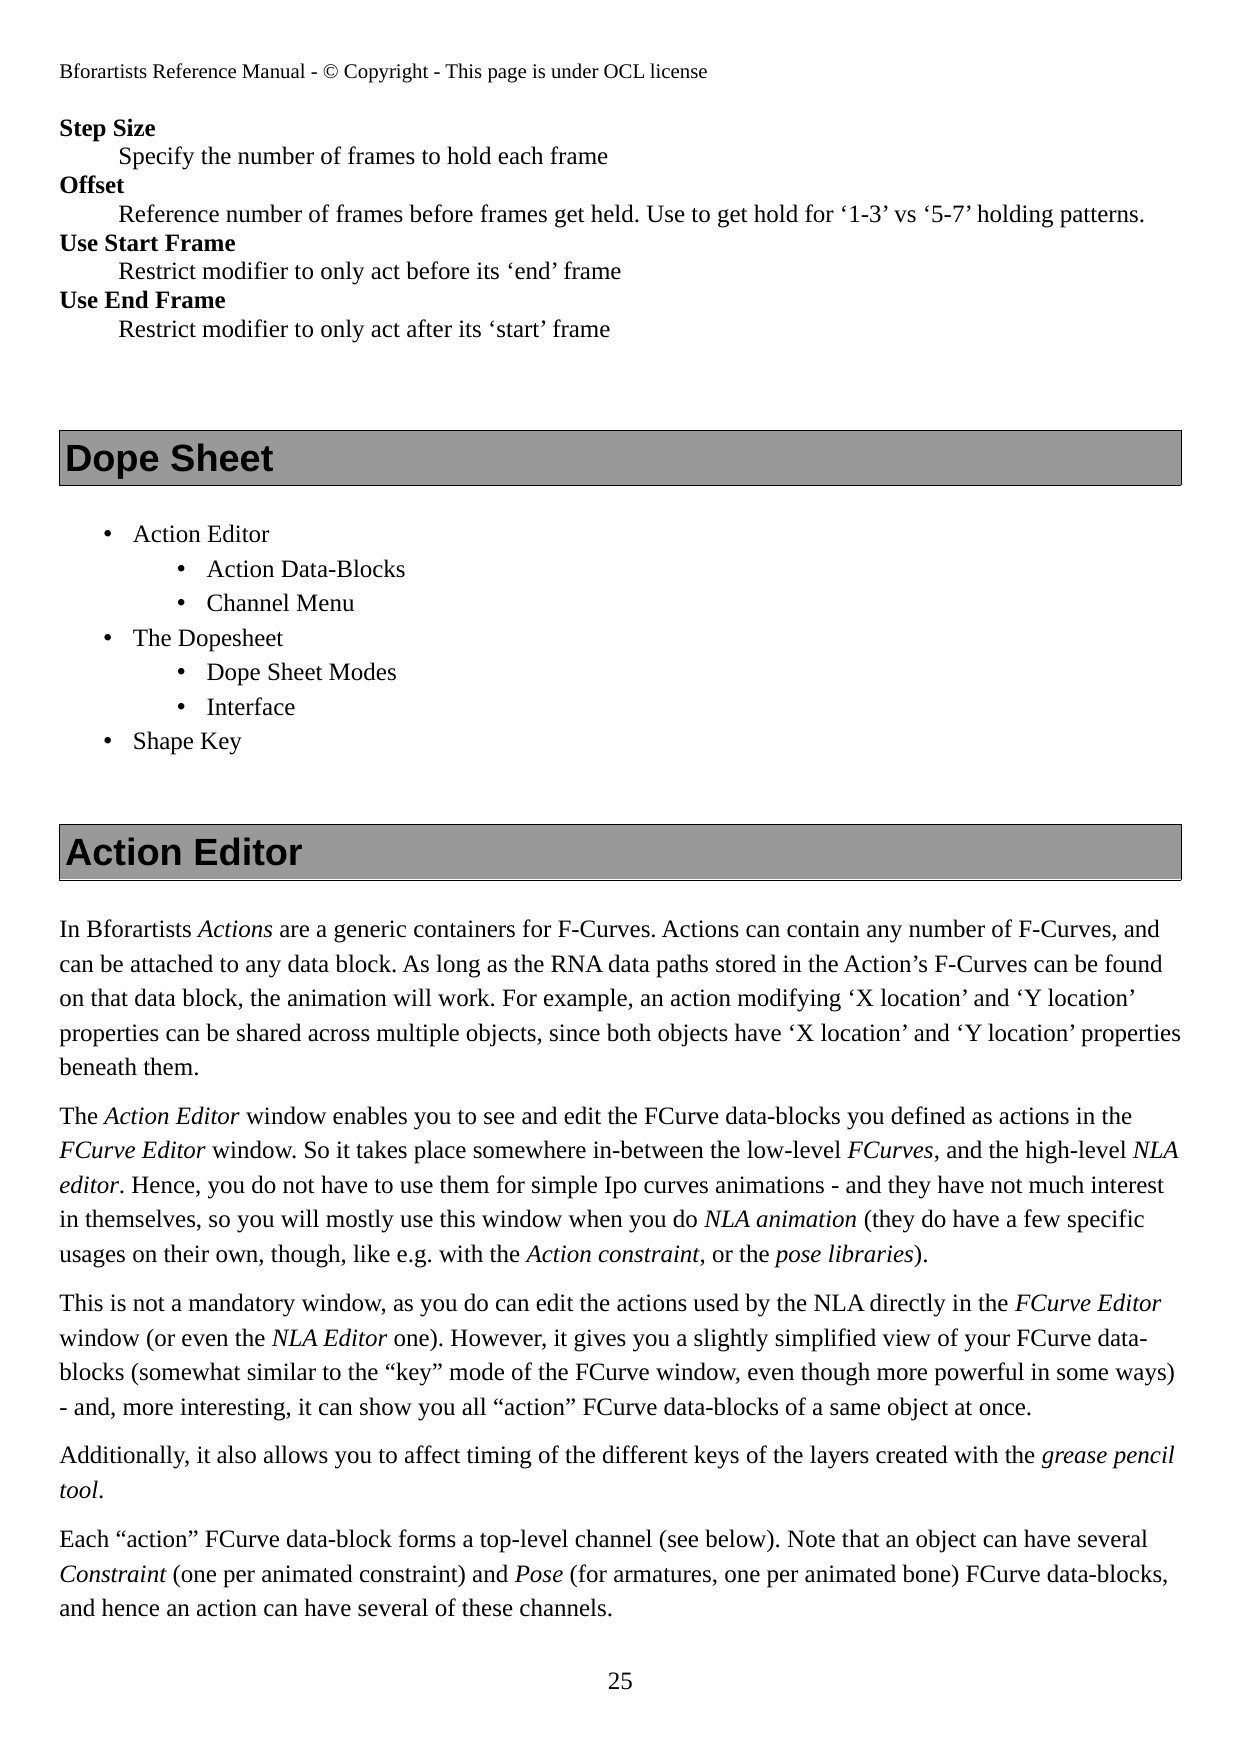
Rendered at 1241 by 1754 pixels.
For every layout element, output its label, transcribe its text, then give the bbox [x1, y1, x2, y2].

list Interface [177, 692, 1181, 721]
text This is not a mandatory window, as you do can edit the actions used by the NLA directly in the FCurve Editor window (or even the NLA Editor one). However, it gives you a slightly simplified view of your FCurve data-blocks (somewhat similar to the “key” mode of the FCurve window, even though more powerful in some ways) - and, more interesting, it can show you all “action” FCurve data-blocks of a same object at once. [59, 1288, 1181, 1420]
subtitle Step Size [59, 113, 1181, 141]
list Reference number of frames before frames get held. Use to get hold for ‘1-3’ vs ‘5-7’ holding patterns. [118, 199, 1181, 228]
list Action Data-Blocks [177, 554, 1181, 583]
list Dope Sheet Modes [177, 657, 1181, 686]
subtitle Offset [59, 170, 1181, 199]
table_header Action Editor [60, 825, 1181, 879]
text Each “action” FCurve data-block forms a top-level channel (see below). Note that an object can have several Constraint (one per animated constraint) and Pose (for armatures, one per animated bone) FCurve data-blocks, and hence an action can have several of these channels. [59, 1524, 1181, 1622]
text The Action Editor window enables you to see and edit the FCurve data-blocks you defined as actions in the FCurve Editor window. So it takes place somewhere in-between the low-level FCurves, and the high-level NLA editor. Hence, you do not have to use them for simple Ipo curves animations - and they have not much interest in themselves, so you will mostly use this window when you do NLA animation (they do have a few specific usages on their own, though, like e.g. with the Action constraint, or the pose libraries). [59, 1101, 1181, 1268]
subtitle Use End Frame [59, 285, 1181, 314]
text In Bforartists Actions are a generic containers for F-Curves. Actions can contain any number of F-Curves, and can be attached to any data block. As long as the RNA data paths stored in the Action’s F-Curves can be found on that data block, the animation will work. For example, an action modifying ‘X location’ and ‘Y location’ properties can be shared across multiple objects, since both objects have ‘X location’ and ‘Y location’ properties beneath them. [59, 914, 1181, 1081]
subtitle Use Start Frame [59, 228, 1181, 256]
list The Dopesheet [103, 623, 1181, 652]
list Channel Menu [177, 588, 1181, 617]
text Additionally, it also allows you to affect timing of the different keys of the layers created with the grease pencil tool. [59, 1441, 1181, 1504]
list Specify the number of frames to hold each frame [118, 141, 1181, 170]
list Restrict modifier to only act before its ‘end’ frame [118, 256, 1181, 285]
list Shape Key [103, 726, 1181, 755]
list Restrict modifier to only act after its ‘start’ frame [118, 314, 1181, 343]
table_header Dope Sheet [60, 431, 1181, 485]
list Action Editor [103, 519, 1181, 548]
